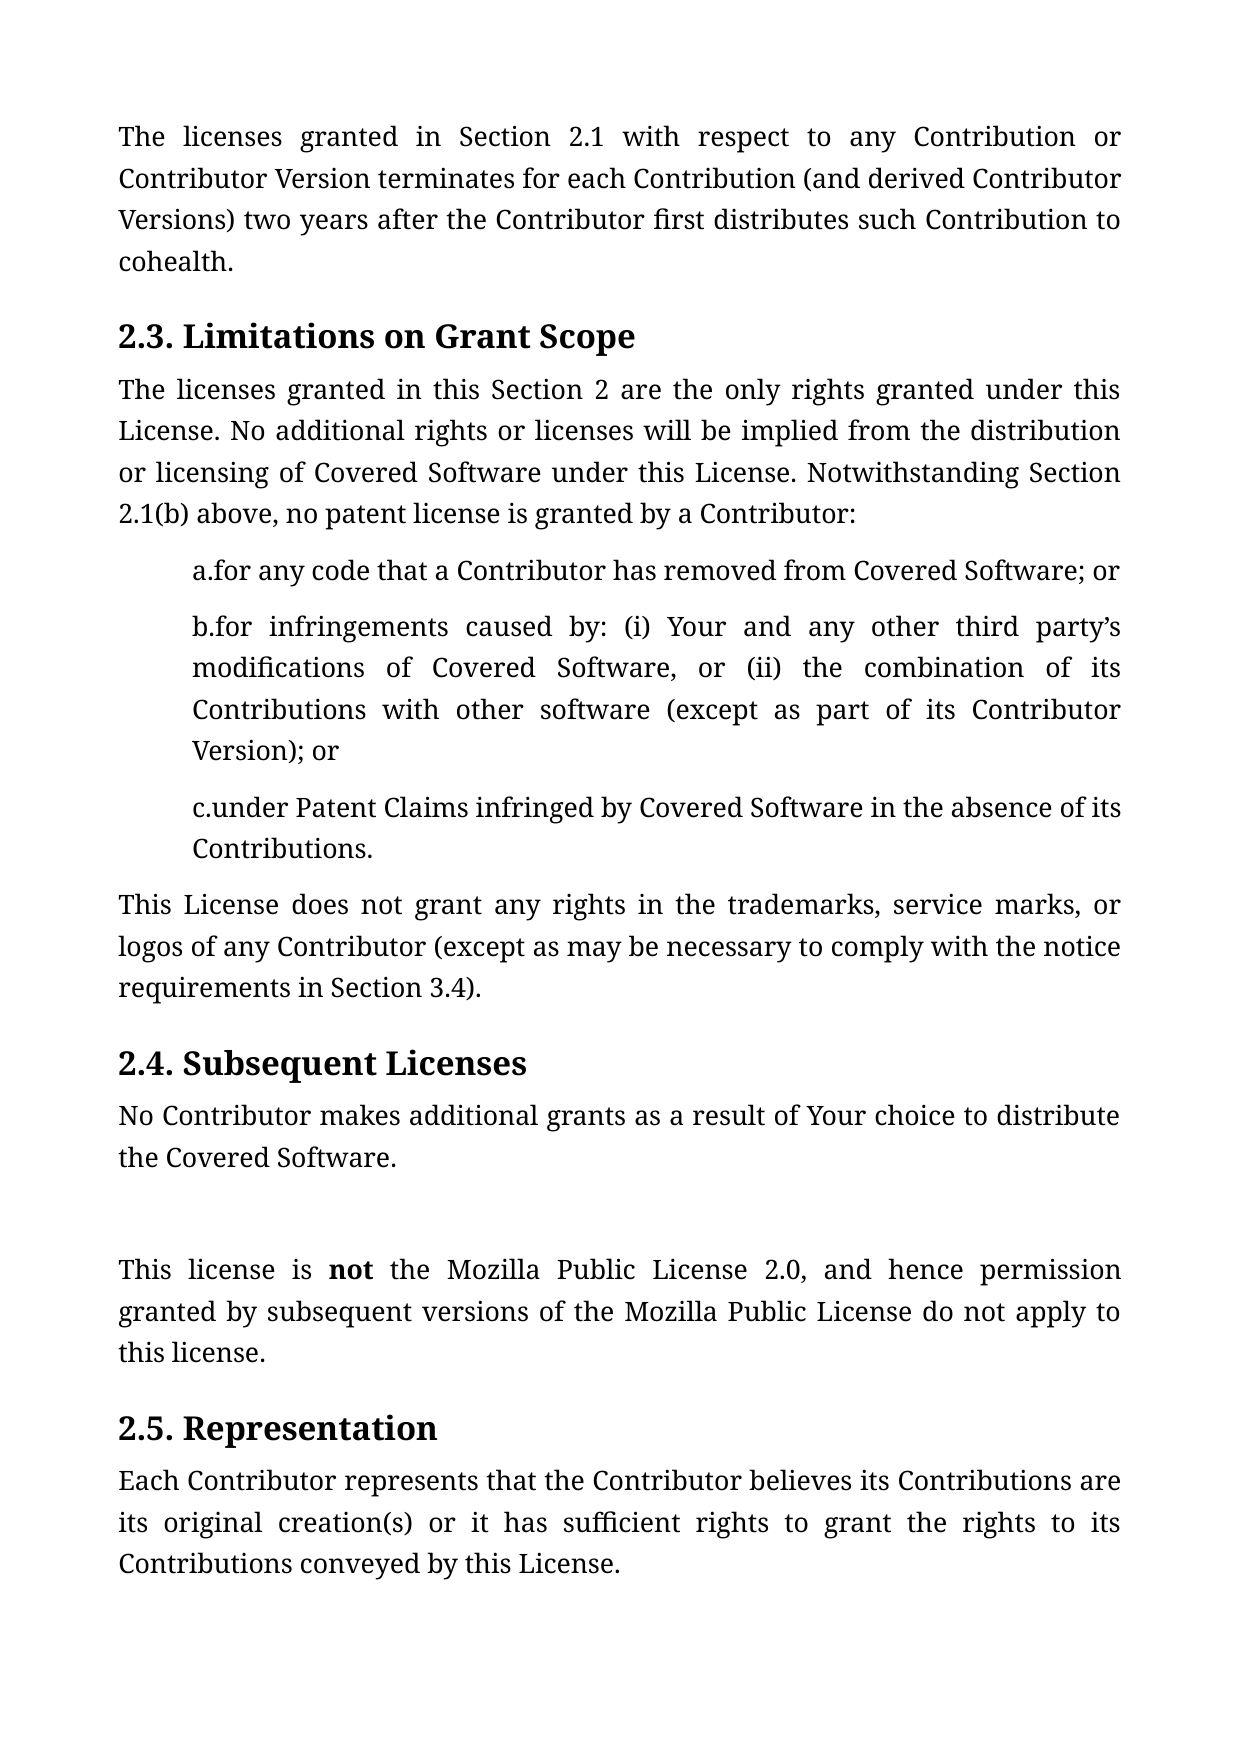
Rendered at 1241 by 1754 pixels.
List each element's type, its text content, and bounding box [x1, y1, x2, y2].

text Each Contributor represents that the Contributor believes its Contributions are its original creation(s) or it has sufficient rights to grant the rights to its Contributions conveyed by this License. [118, 1462, 1122, 1581]
text This License does not grant any rights in the trademarks, service marks, or logos of any Contributor (except as may be necessary to comply with the notice requirements in Section 3.4). [118, 886, 1122, 1006]
text The licenses granted in Section 2.1 with respect to any Contribution or Contributor Version terminates for each Contribution (and derived Contributor Versions) two years after the Contributor first distributes such Contribution to cohealth. [118, 118, 1122, 279]
list for any code that a Contributor has removed from Covered Software; or [118, 552, 1122, 588]
text This license is not the Mozilla Public License 2.0, and hence permission granted by subsequent versions of the Mozilla Public License do not apply to this license. [118, 1251, 1122, 1370]
text The licenses granted in this Section 2 are the only rights granted under this License. No additional rights or licenses will be implied from the distribution or licensing of Covered Software under this License. Notwithstanding Section 2.1(b) above, no patent license is granted by a Contributor: [118, 371, 1122, 532]
text No Contributor makes additional grants as a result of Your choice to distribute the Covered Software. [118, 1097, 1122, 1175]
subtitle 2.5. Representation [118, 1405, 1122, 1450]
subtitle 2.4. Subsequent Licenses [118, 1040, 1122, 1085]
list under Patent Claims infringed by Covered Software in the absence of its Contributions. [118, 788, 1122, 866]
list for infringements caused by: (i) Your and any other third party’s modifications of Covered Software, or (ii) the combination of its Contributions with other software (except as part of its Contributor Version); or [118, 608, 1122, 768]
subtitle 2.3. Limitations on Grant Scope [118, 313, 1122, 358]
